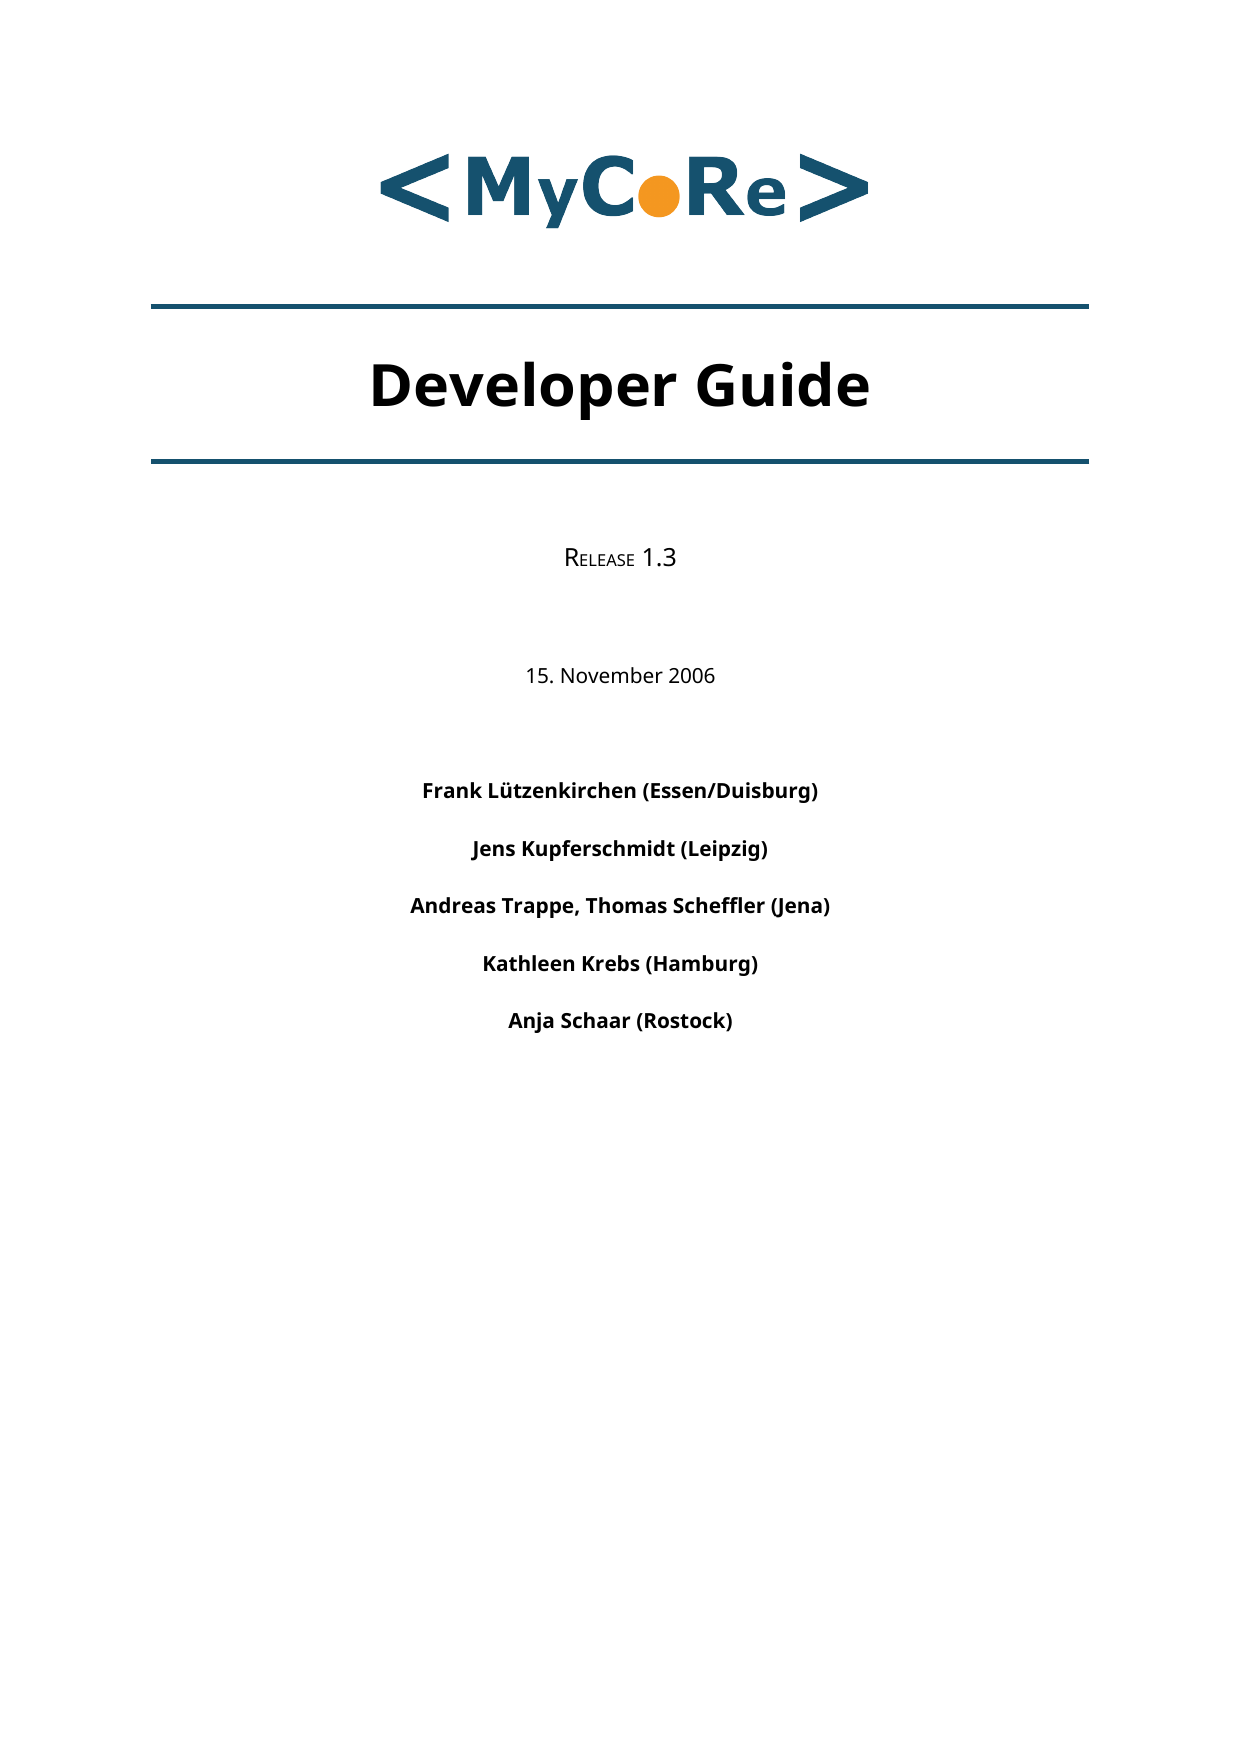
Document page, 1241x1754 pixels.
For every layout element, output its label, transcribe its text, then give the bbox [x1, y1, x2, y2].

picture [360, 146, 880, 239]
table_header Developer Guide [151, 309, 1089, 459]
table_cell Release 1.3 15. November 2006 Frank Lützenkirchen (Essen/Duisburg) Jens Kupferschmidt (Leipzig) Andreas Trappe, Thomas Scheffler (Jena) Kathleen Krebs (Hamburg) Anja Schaar (Rostock) [151, 464, 1089, 1149]
